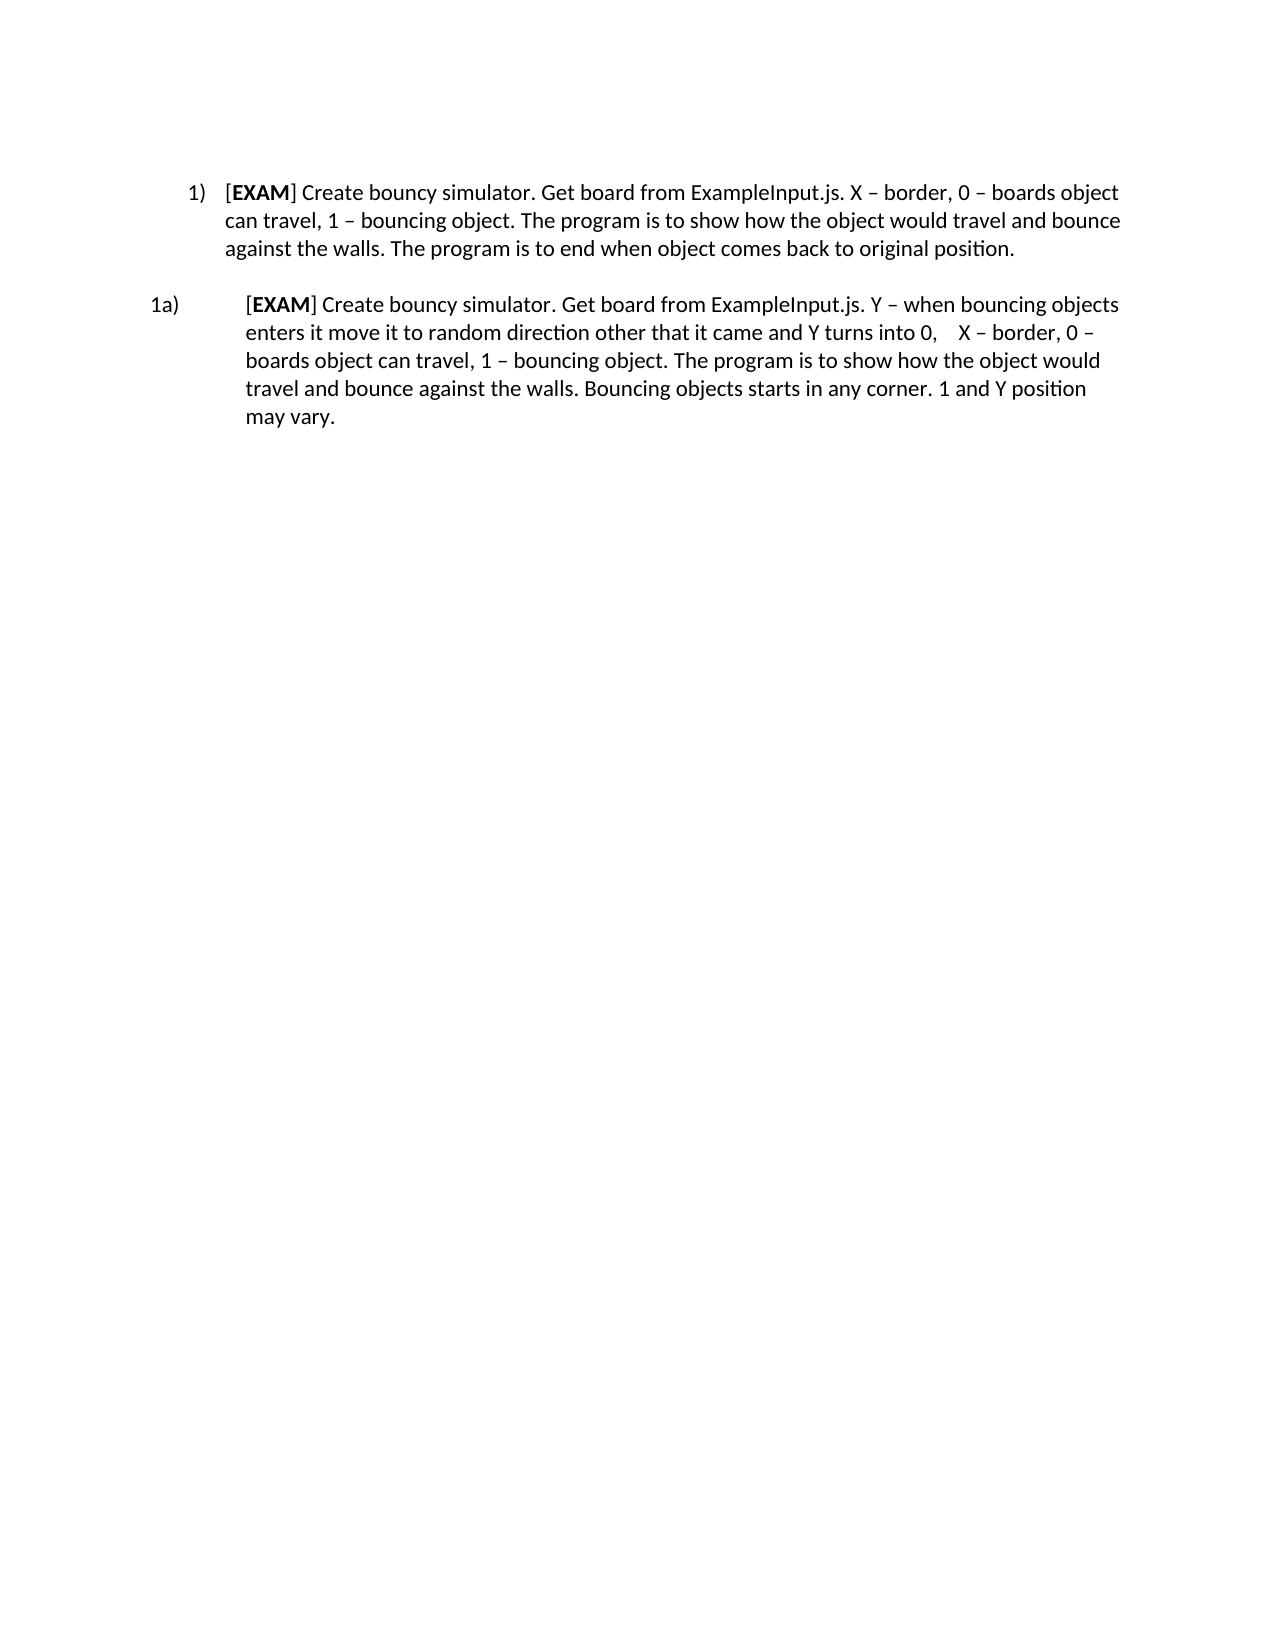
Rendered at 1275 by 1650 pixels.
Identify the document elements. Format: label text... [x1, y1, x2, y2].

text 1a) [EXAM] Create bouncy simulator. Get board from ExampleInput.js. Y – when bouncing objects enters it move it to random direction other that it came and Y turns into 0, X – border, 0 – boards object can travel, 1 – bouncing object. The program is to show how the object would travel and bounce against the walls. Bouncing objects starts in any corner. 1 and Y position may vary. [150, 290, 1125, 431]
list [EXAM] Create bouncy simulator. Get board from ExampleInput.js. X – border, 0 – boards object can travel, 1 – bouncing object. The program is to show how the object would travel and bounce against the walls. The program is to end when object comes back to original position. [187, 178, 1125, 262]
